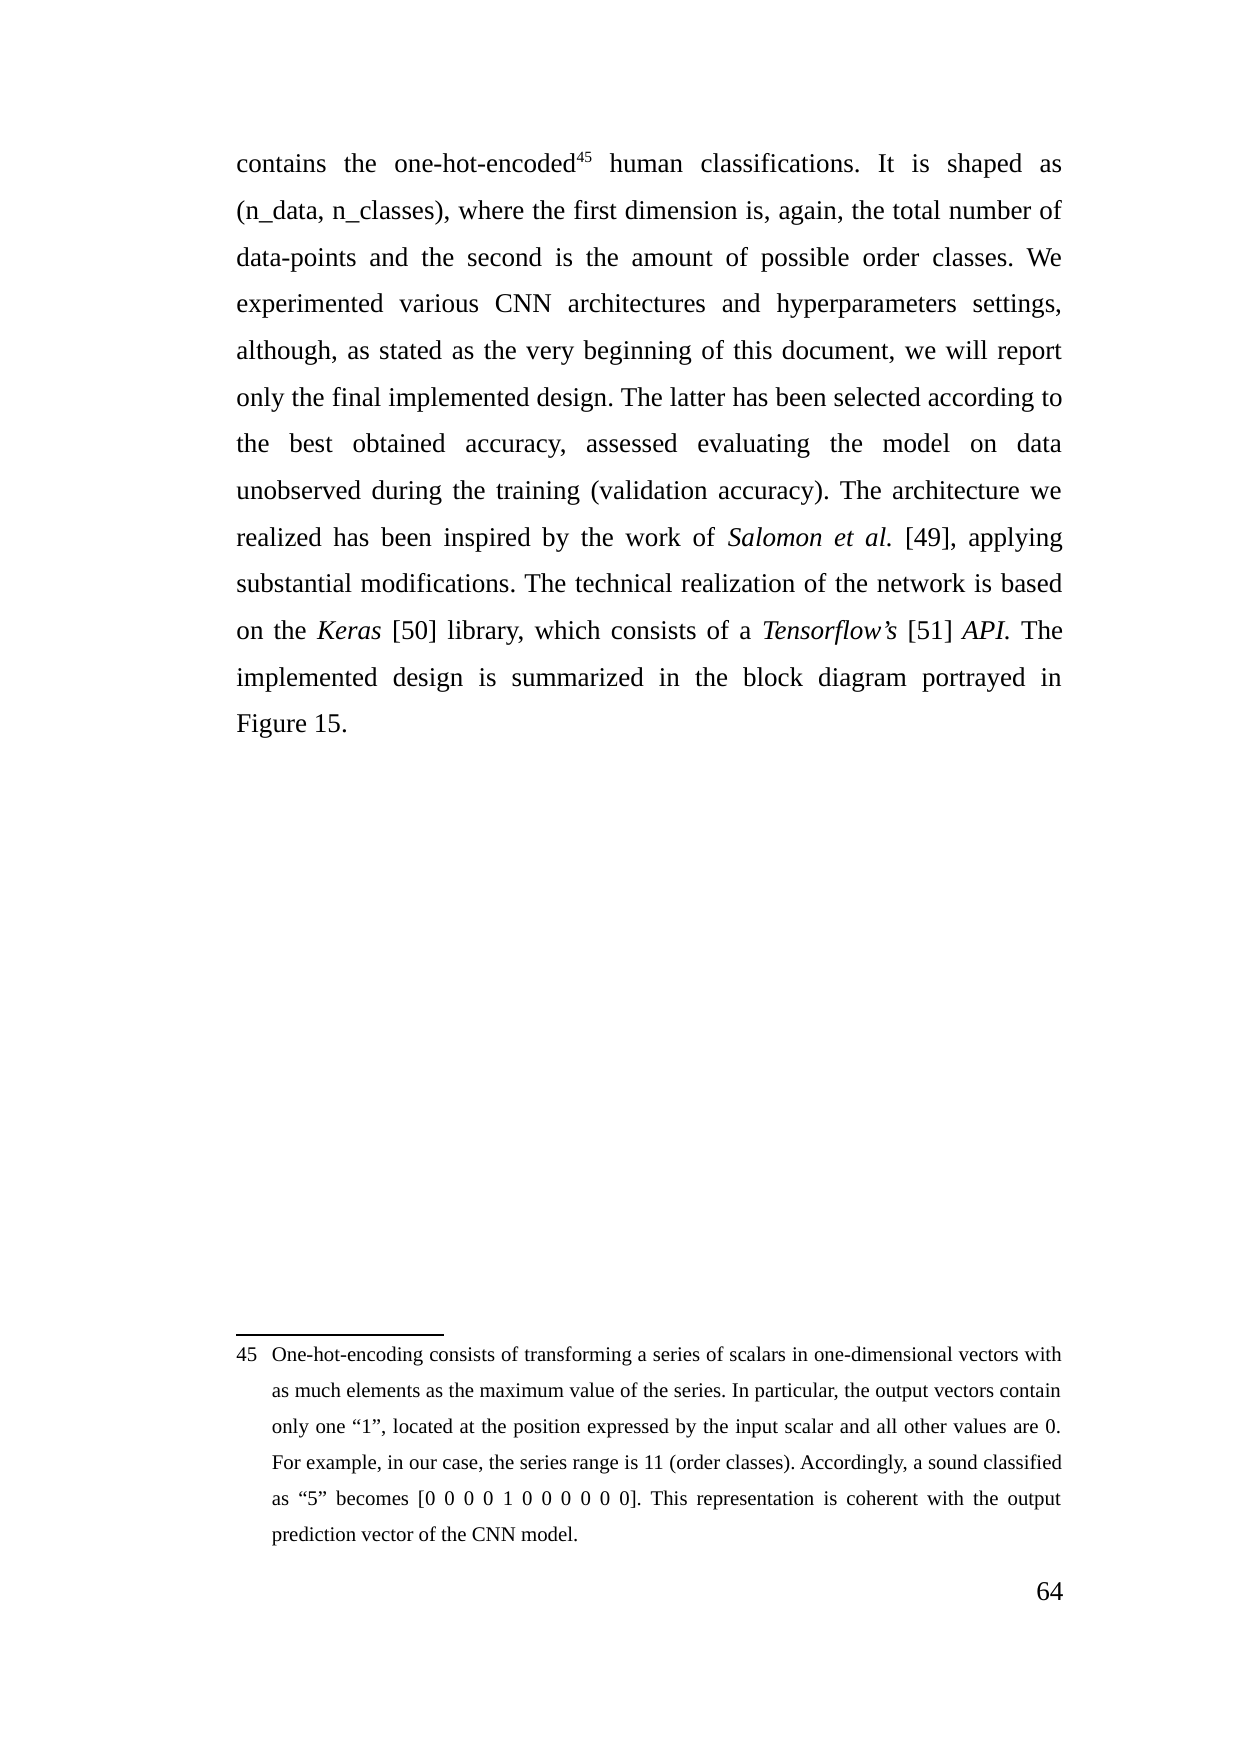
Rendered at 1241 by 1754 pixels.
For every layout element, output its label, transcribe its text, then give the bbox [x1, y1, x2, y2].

text One-hot-encoding consists of transforming a series of scalars in one-dimensional vectors with as much elements as the maximum value of the series. In particular, the output vectors contain only one “1”, located at the position expressed by the input scalar and all other values are 0. For example, in our case, the series range is 11 (order classes). Accordingly, a sound classified as “5” becomes [0 0 0 0 1 0 0 0 0 0 0]. This representation is coherent with the output prediction vector of the CNN model. [236, 1341, 1063, 1546]
text contains the one-hot-encoded human classifications. It is shaped as (n_data, n_classes), where the first dimension is, again, the total number of data-points and the second is the amount of possible order classes. We experimented various CNN architectures and hyperparameters settings, although, as stated as the very beginning of this document, we will report only the final implemented design. The latter has been selected according to the best obtained accuracy, assessed evaluating the model on data unobserved during the training (validation accuracy). The architecture we realized has been inspired by the work of Salomon et al. [49], applying substantial modifications. The technical realization of the network is based on the Keras [50] library, which consists of a Tensorflow’s [51] API. The implemented design is summarized in the block diagram portrayed in Figure 15. [236, 148, 1063, 739]
